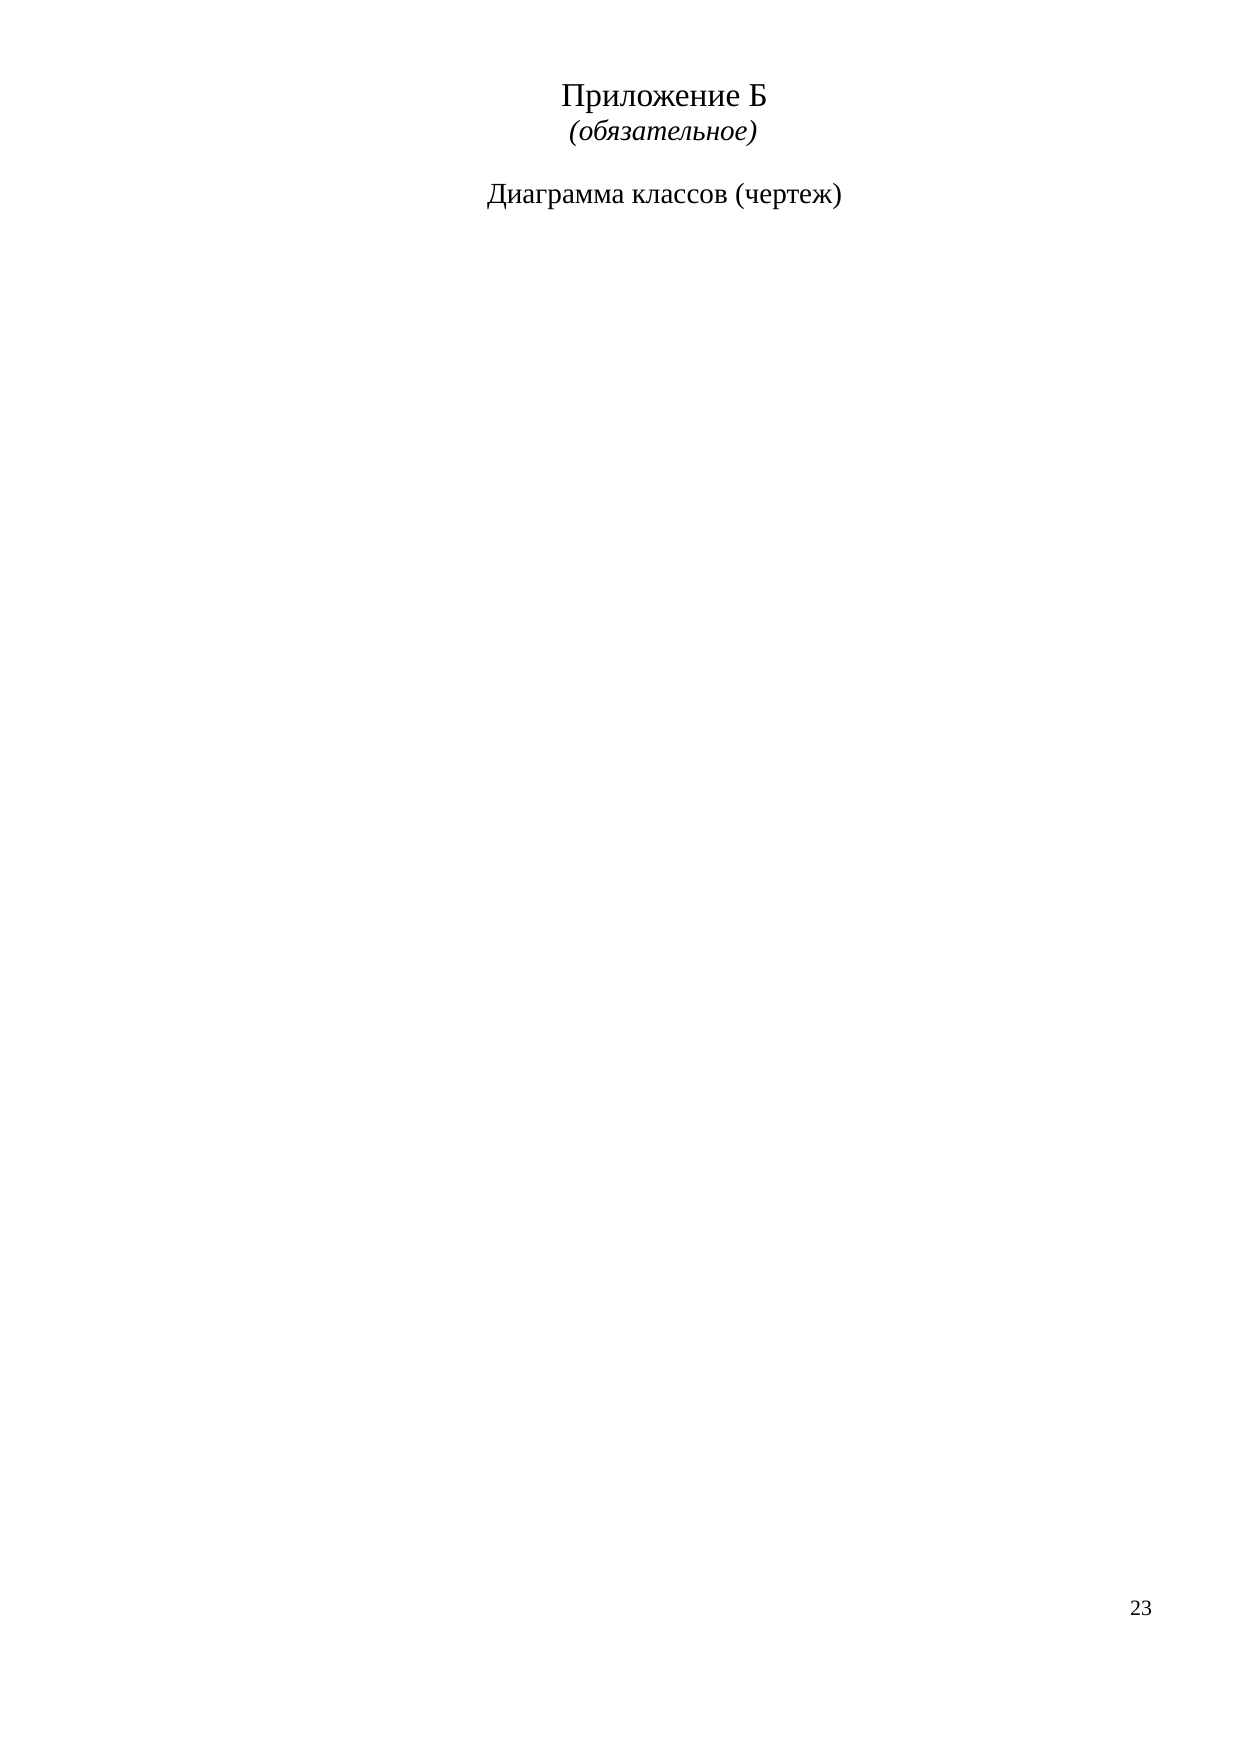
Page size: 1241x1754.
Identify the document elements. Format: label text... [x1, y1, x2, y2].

text (обязательное) [177, 113, 1152, 147]
text Приложение Б [177, 75, 1152, 113]
text Диаграмма классов (чертеж) [177, 176, 1152, 210]
